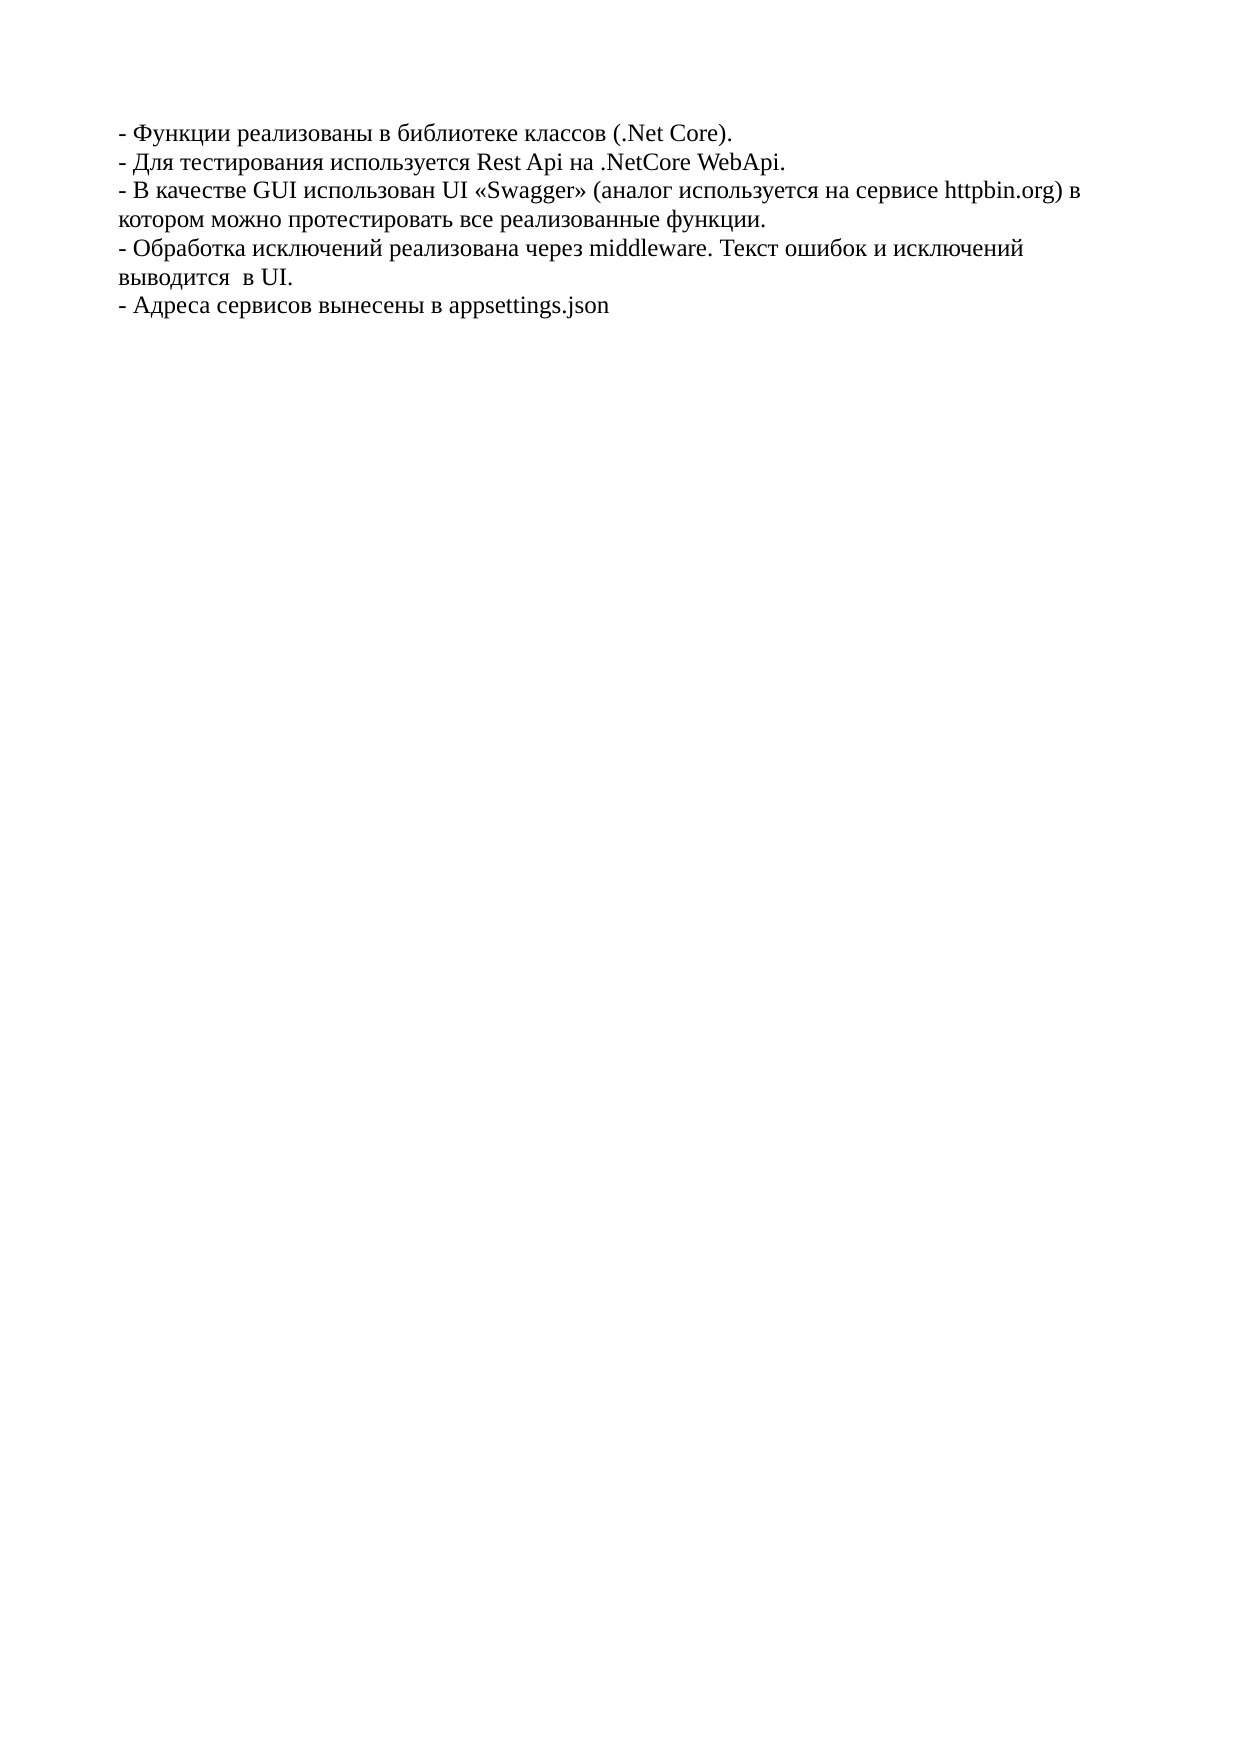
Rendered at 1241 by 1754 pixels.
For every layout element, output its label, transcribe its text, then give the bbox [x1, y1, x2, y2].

text - Функции реализованы в библиотеке классов (.Net Core). [118, 118, 1122, 147]
text - В качестве GUI использован UI «Swagger» (аналог используется на сервисе httpbin.org) в котором можно протестировать все реализованные функции. [118, 176, 1122, 233]
text - Адреса сервисов вынесены в appsettings.json [118, 291, 1122, 319]
text - Обработка исключений реализована через middleware. Текст ошибок и исключений выводится в UI. [118, 233, 1122, 291]
text - Для тестирования используется Rest Api на .NetCore WebApi. [118, 147, 1122, 176]
